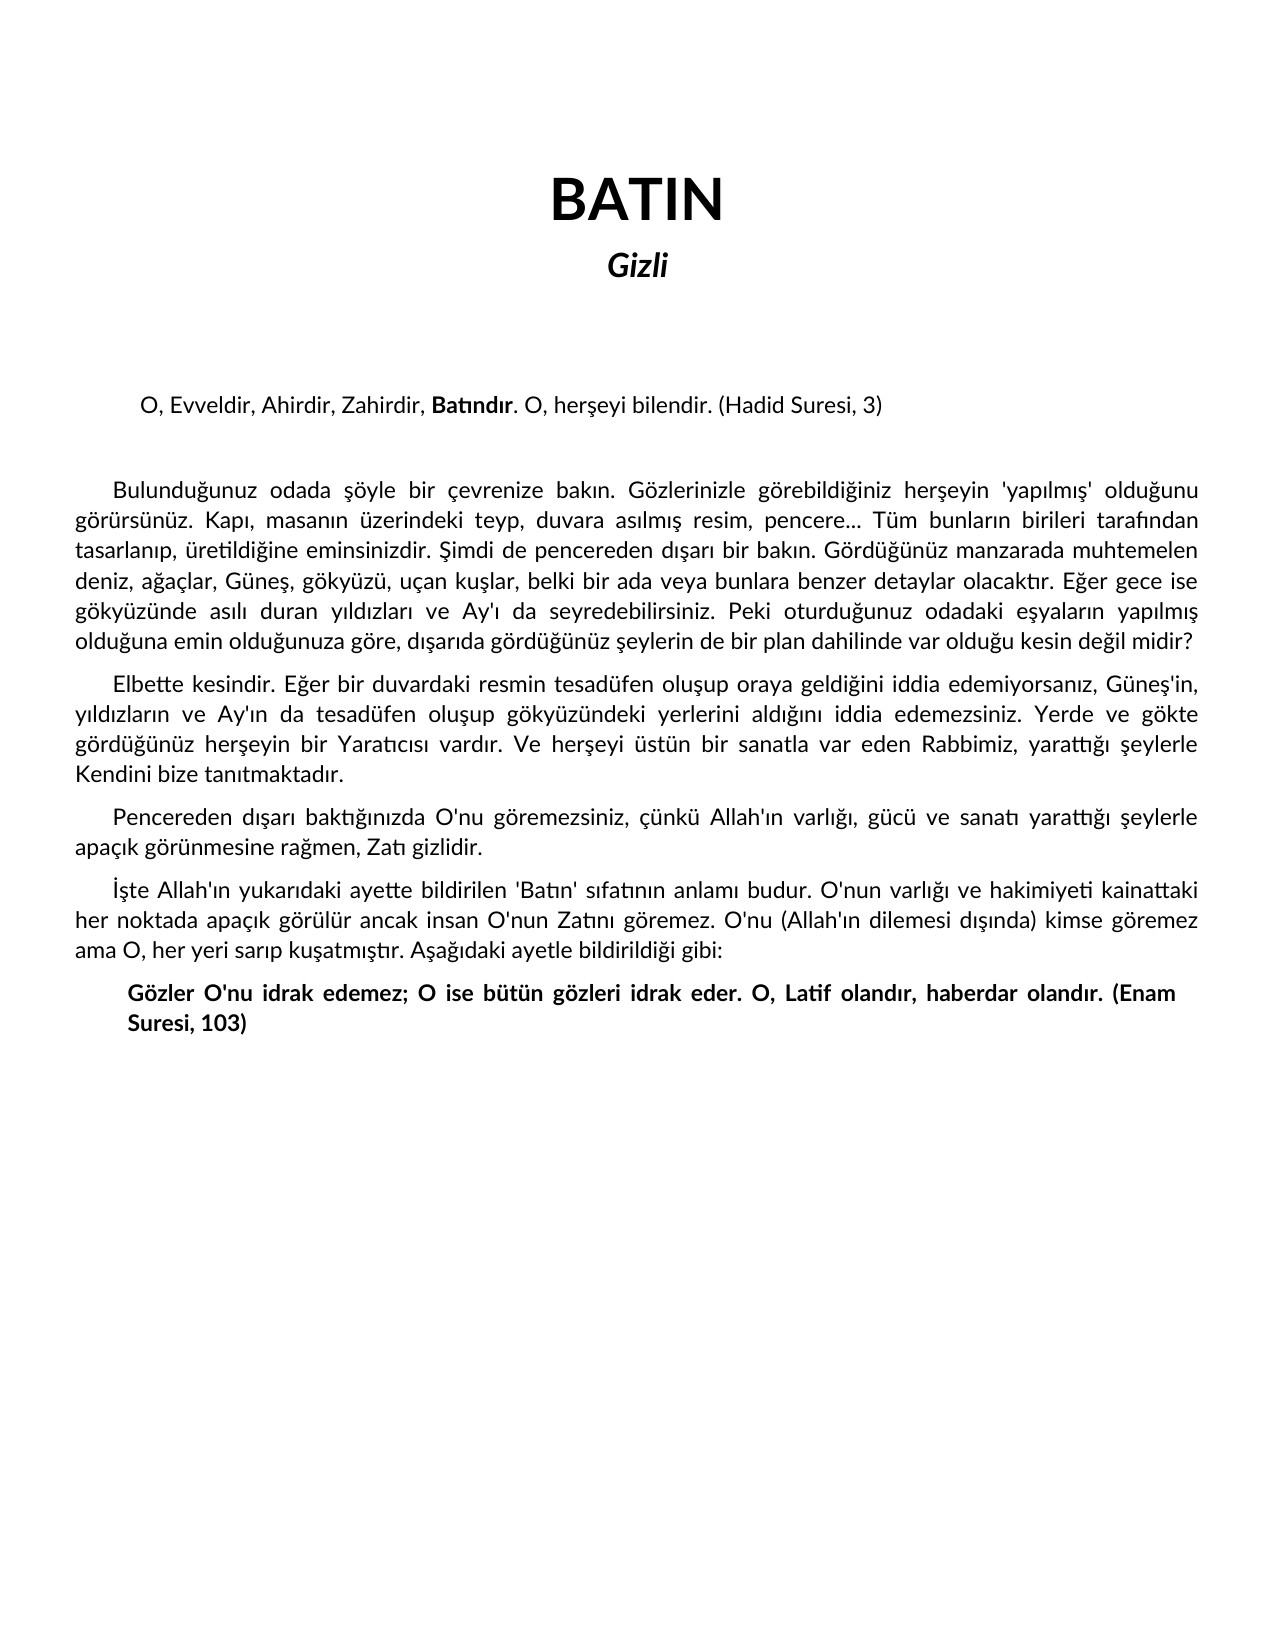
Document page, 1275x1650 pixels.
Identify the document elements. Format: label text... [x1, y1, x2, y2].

text O, Evveldir, Ahirdir, Zahirdir, Batındır. O, herşeyi bilendir. (Hadid Suresi, 3) [140, 390, 1178, 418]
subtitle BATIN [75, 162, 1200, 232]
text Bulunduğunuz odada şöyle bir çevrenize bakın. Gözlerinizle görebildiğiniz herşeyin 'yapılmış' olduğunu görürsünüz. Kapı, masanın üzerindeki teyp, duvara asılmış resim, pencere... Tüm bunların birileri tarafından tasarlanıp, üretildiğine eminsinizdir. Şimdi de pencereden dışarı bir bakın. Gördüğünüz manzarada muhtemelen deniz, ağaçlar, Güneş, gökyüzü, uçan kuşlar, belki bir ada veya bunlara benzer detaylar olacaktır. Eğer gece ise gökyüzünde asılı duran yıldızları ve Ay'ı da seyredebilirsiniz. Peki oturduğunuz odadaki eşyaların yapılmış olduğuna emin olduğunuza göre, dışarıda gördüğünüz şeylerin de bir plan dahilinde var olduğu kesin değil midir? [75, 476, 1200, 654]
text Elbette kesindir. Eğer bir duvardaki resmin tesadüfen oluşup oraya geldiğini iddia edemiyorsanız, Güneş'in, yıldızların ve Ay'ın da tesadüfen oluşup gökyüzündeki yerlerini aldığını iddia edemezsiniz. Yerde ve gökte gördüğünüz herşeyin bir Yaratıcısı vardır. Ve herşeyi üstün bir sanatla var eden Rabbimiz, yarattığı şeylerle Kendini bize tanıtmaktadır. [75, 669, 1200, 788]
text Pencereden dışarı baktığınızda O'nu göremezsiniz, çünkü Allah'ın varlığı, gücü ve sanatı yarattığı şeylerle apaçık görünmesine rağmen, Zatı gizlidir. [75, 803, 1200, 861]
text Gizli [75, 245, 1200, 285]
text Gözler O'nu idrak edemez; O ise bütün gözleri idrak eder. O, Latif olandır, haberdar olandır. (Enam Suresi, 103) [127, 979, 1177, 1037]
text İşte Allah'ın yukarıdaki ayette bildirilen 'Batın' sıfatının anlamı budur. O'nun varlığı ve hakimiyeti kainattaki her noktada apaçık görülür ancak insan O'nun Zatını göremez. O'nu (Allah'ın dilemesi dışında) kimse göremez ama O, her yeri sarıp kuşatmıştır. Aşağıdaki ayetle bildirildiği gibi: [75, 876, 1200, 964]
